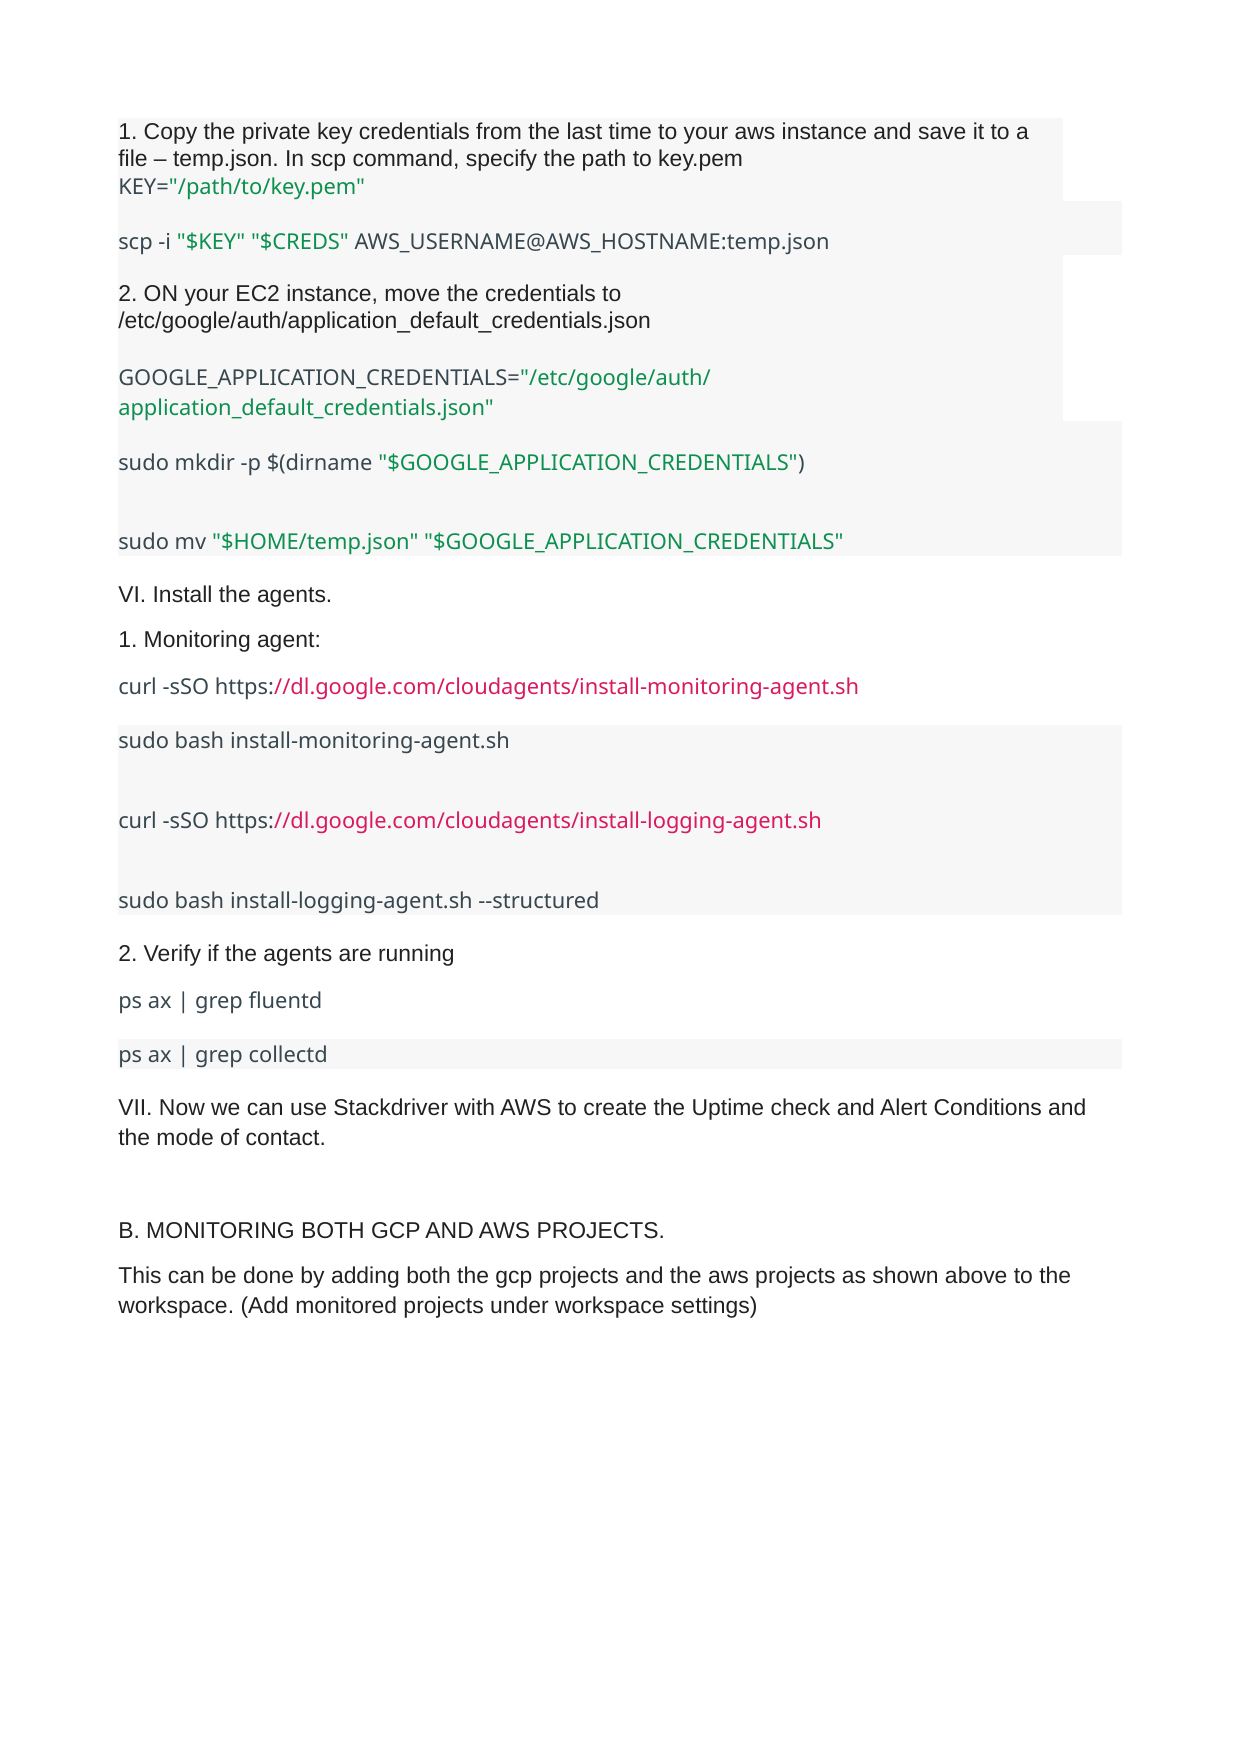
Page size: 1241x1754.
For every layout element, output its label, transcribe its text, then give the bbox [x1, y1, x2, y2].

text 1. Monitoring agent: [118, 626, 1122, 652]
text sudo mkdir -p $(dirname "$GOOGLE_APPLICATION_CREDENTIALS") [118, 446, 1122, 476]
text KEY="/path/to/key.pem" [118, 171, 1063, 201]
text sudo bash install-monitoring-agent.sh [118, 725, 1122, 755]
text B. MONITORING BOTH GCP AND AWS PROJECTS. [118, 1217, 1122, 1243]
text This can be done by adding both the gcp projects and the aws projects as shown above to the workspace. (Add monitored projects under workspace settings) [118, 1262, 1122, 1318]
text ps ax | grep fluentd [118, 984, 1122, 1014]
text sudo bash install-logging-agent.sh --structured [118, 885, 1122, 915]
text ps ax | grep collectd [118, 1039, 1122, 1069]
text curl -sSO https://dl.google.com/cloudagents/install-monitoring-agent.sh [118, 671, 1122, 700]
text VII. Now we can use Stackdriver with AWS to create the Uptime check and Alert Conditions and the mode of contact. [118, 1094, 1122, 1151]
text 1. Copy the private key credentials from the last time to your aws instance and save it to a file – temp.json. In scp command, specify the path to key.pem [118, 118, 1063, 171]
text curl -sSO https://dl.google.com/cloudagents/install-logging-agent.sh [118, 805, 1122, 835]
text 2. Verify if the agents are running [118, 940, 1122, 966]
text GOOGLE_APPLICATION_CREDENTIALS="/etc/google/auth/application_default_credentials.json" [118, 362, 1063, 421]
text scp -i "$KEY" "$CREDS" AWS_USERNAME@AWS_HOSTNAME:temp.json [118, 226, 1122, 255]
text sudo mv "$HOME/temp.json" "$GOOGLE_APPLICATION_CREDENTIALS" [118, 526, 1122, 556]
text 2. ON your EC2 instance, move the credentials to /etc/google/auth/application_default_credentials.json [118, 280, 1063, 333]
text VI. Install the agents. [118, 581, 1122, 607]
